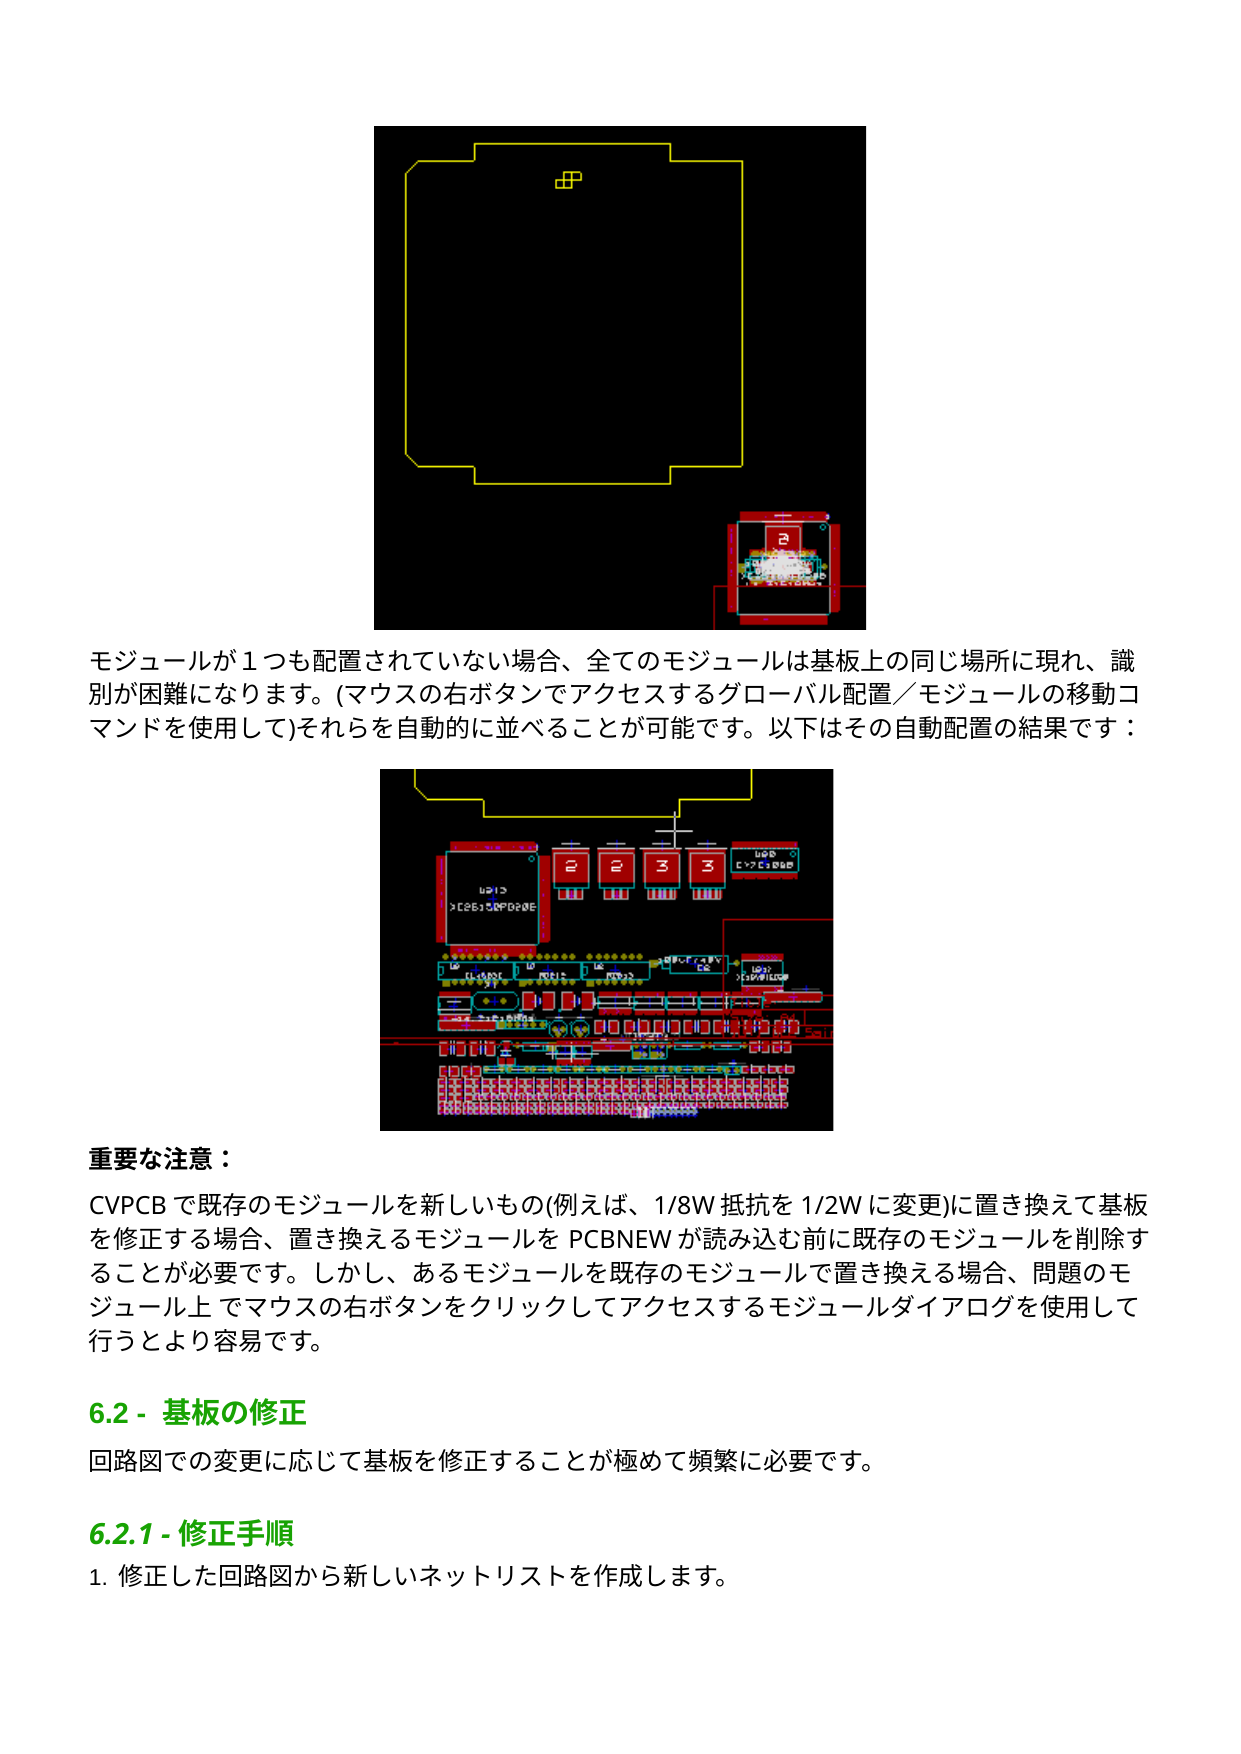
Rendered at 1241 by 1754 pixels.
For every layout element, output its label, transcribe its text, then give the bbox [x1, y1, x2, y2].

subtitle 修正手順 [88, 1513, 1152, 1553]
list 修正した回路図から新しいネットリストを作成します。 [88, 1559, 1152, 1593]
text 回路図での変更に応じて基板を修正することが極めて頻繁に必要です。 [88, 1444, 1152, 1478]
text CVPCBで既存のモジュールを新しいもの(例えば、1/8W抵抗を1/2Wに変更)に置き換えて基板を修正する場合、置き換えるモジュールを PCBNEWが読み込む前に既存のモジュールを削除することが必要です。しかし、あるモジュールを既存のモジュールで置き換える場合、問題のモジュール上 でマウスの右ボタンをクリックしてアクセスするモジュールダイアログを使用して行うとより容易です。 [88, 1188, 1152, 1358]
text モジュールが１つも配置されていない場合、全てのモジュールは基板上の同じ場所に現れ、識別が困難になります。(マウスの右ボタンでアクセスするグローバル配置／モジュールの移動コマンドを使用して)それらを自動的に並べることが可能です。以下はその自動配置の結果です： [88, 643, 1152, 745]
subtitle 基板の修正 [88, 1392, 1152, 1432]
text 重要な注意： [88, 1142, 1152, 1176]
